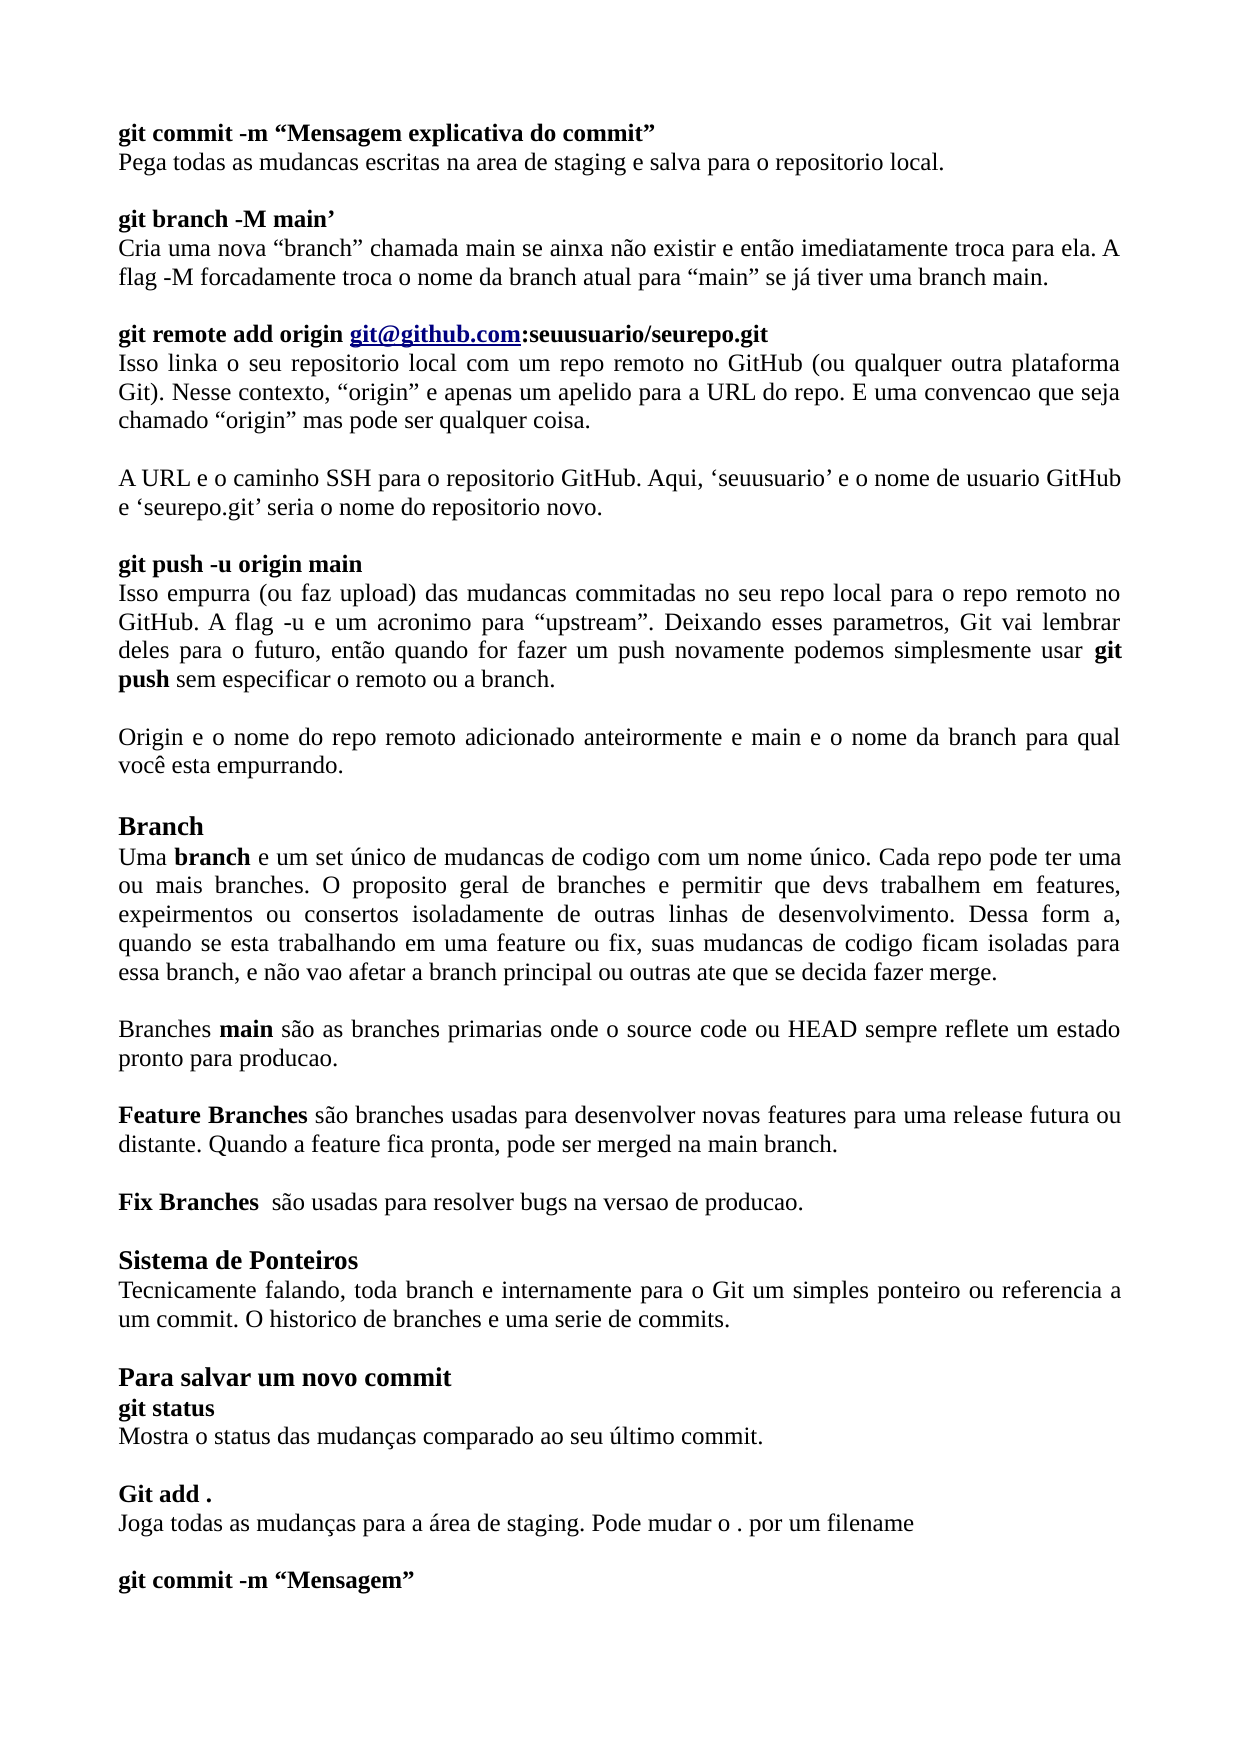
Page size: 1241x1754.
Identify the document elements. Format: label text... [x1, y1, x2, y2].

text Sistema de Ponteiros [118, 1244, 1122, 1275]
text Mostra o status das mudanças comparado ao seu último commit. [118, 1421, 1122, 1450]
text Origin e o nome do repo remoto adicionado anteirormente e main e o nome da branch para qual você esta empurrando. [118, 722, 1122, 779]
text git status [118, 1393, 1122, 1421]
text git branch -M main’ [118, 204, 1122, 233]
text Isso empurra (ou faz upload) das mudancas commitadas no seu repo local para o repo remoto no GitHub. A flag -u e um acronimo para “upstream”. Deixando esses parametros, Git vai lembrar deles para o futuro, então quando for fazer um push novamente podemos simplesmente usar git push sem especificar o remoto ou a branch. [118, 578, 1122, 693]
text Feature Branches são branches usadas para desenvolver novas features para uma release futura ou distante. Quando a feature fica pronta, pode ser merged na main branch. [118, 1100, 1122, 1158]
text Pega todas as mudancas escritas na area de staging e salva para o repositorio local. [118, 147, 1122, 176]
text Isso linka o seu repositorio local com um repo remoto no GitHub (ou qualquer outra plataforma Git). Nesse contexto, “origin” e apenas um apelido para a URL do repo. E uma convencao que seja chamado “origin” mas pode ser qualquer coisa. [118, 348, 1122, 434]
text Joga todas as mudanças para a área de staging. Pode mudar o . por um filename [118, 1508, 1122, 1536]
text git remote add origin git@github.com:seuusuario/seurepo.git [118, 319, 1122, 348]
text Branch [118, 811, 1122, 842]
text Cria uma nova “branch” chamada main se ainxa não existir e então imediatamente troca para ela. A flag -M forcadamente troca o nome da branch atual para “main” se já tiver uma branch main. [118, 233, 1122, 291]
text Git add . [118, 1479, 1122, 1508]
text git push -u origin main [118, 549, 1122, 578]
text Uma branch e um set único de mudancas de codigo com um nome único. Cada repo pode ter uma ou mais branches. O proposito geral de branches e permitir que devs trabalhem em features, expeirmentos ou consertos isoladamente de outras linhas de desenvolvimento. Dessa form a, quando se esta trabalhando em uma feature ou fix, suas mudancas de codigo ficam isoladas para essa branch, e não vao afetar a branch principal ou outras ate que se decida fazer merge. [118, 842, 1122, 985]
text Fix Branches são usadas para resolver bugs na versao de producao. [118, 1187, 1122, 1215]
text Branches main são as branches primarias onde o source code ou HEAD sempre reflete um estado pronto para producao. [118, 1014, 1122, 1072]
text A URL e o caminho SSH para o repositorio GitHub. Aqui, ‘seuusuario’ e o nome de usuario GitHub e ‘seurepo.git’ seria o nome do repositorio novo. [118, 463, 1122, 521]
text Para salvar um novo commit [118, 1362, 1122, 1393]
text git commit -m “Mensagem” [118, 1565, 1122, 1594]
text Tecnicamente falando, toda branch e internamente para o Git um simples ponteiro ou referencia a um commit. O historico de branches e uma serie de commits. [118, 1275, 1122, 1333]
text git commit -m “Mensagem explicativa do commit” [118, 118, 1122, 147]
